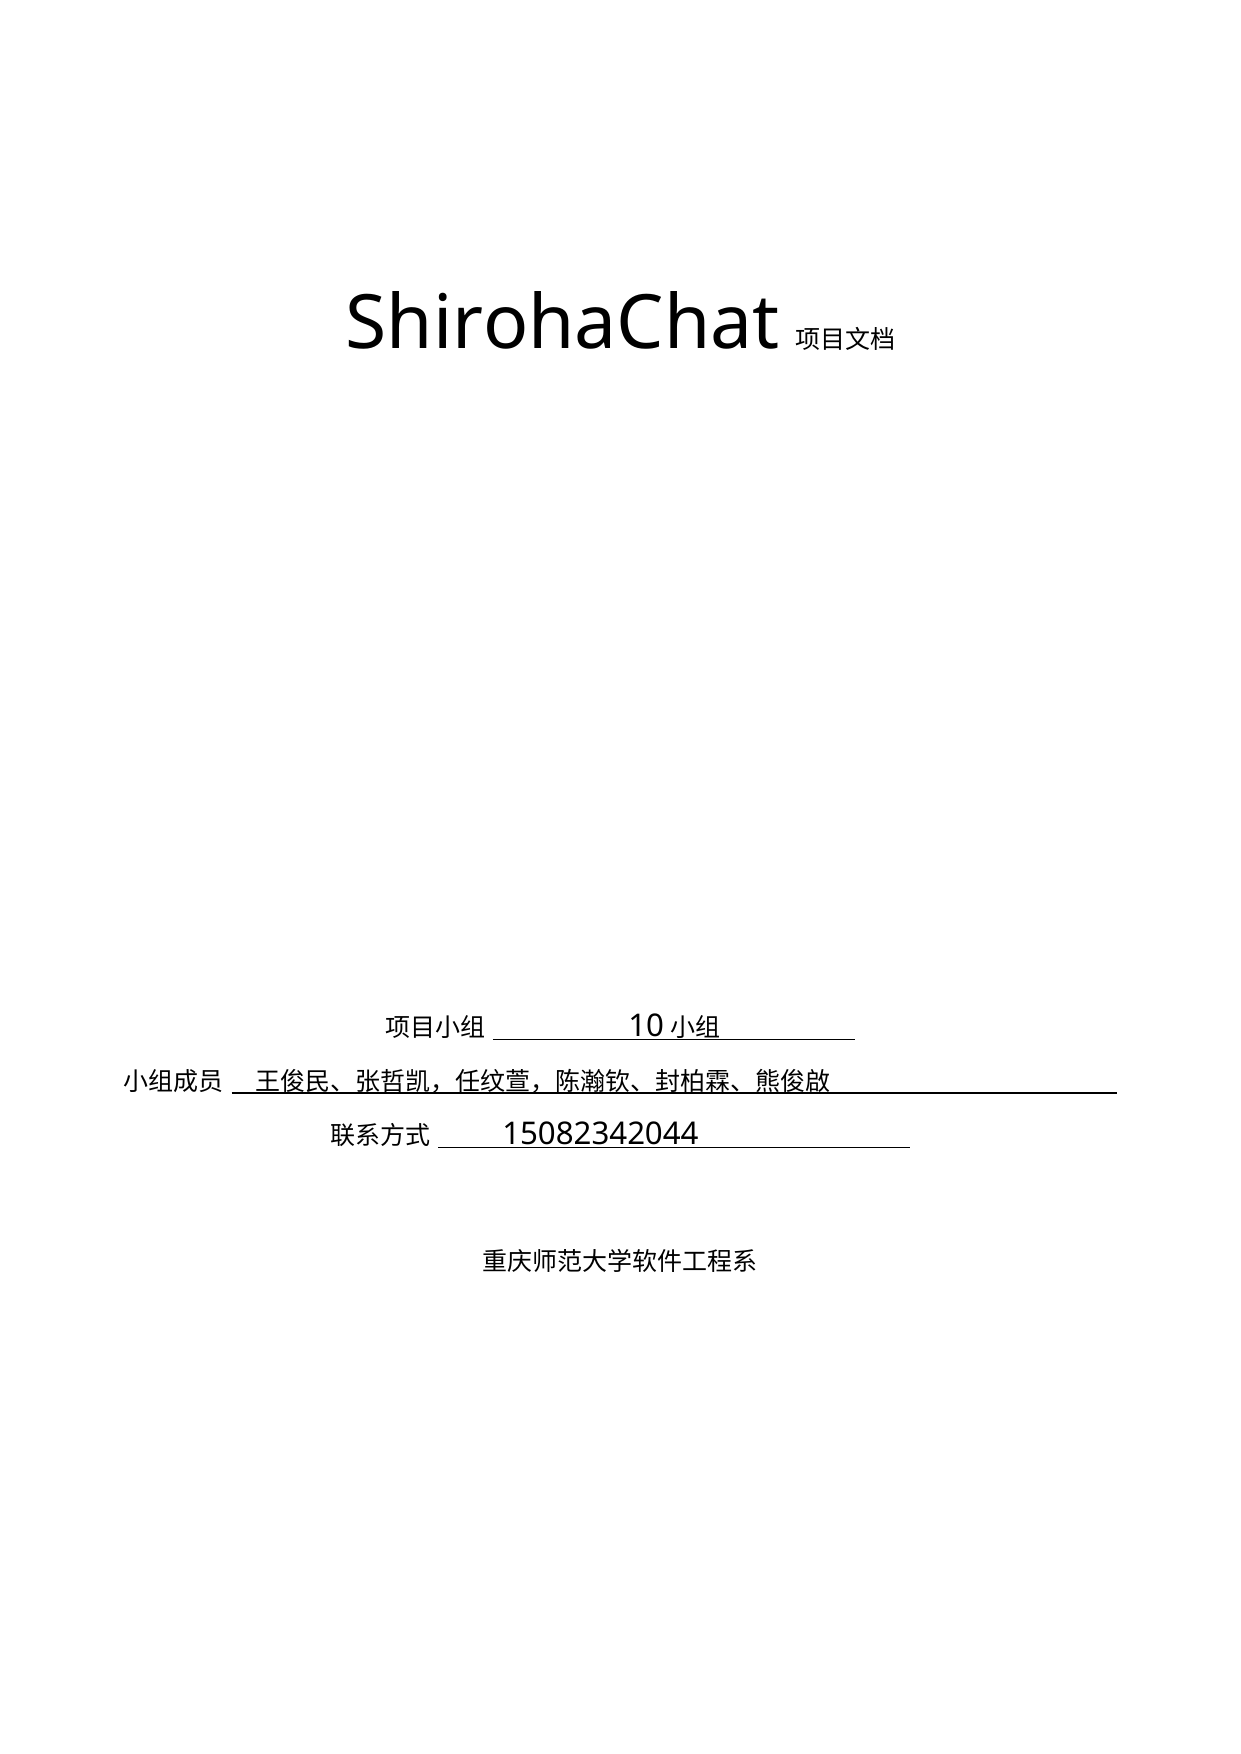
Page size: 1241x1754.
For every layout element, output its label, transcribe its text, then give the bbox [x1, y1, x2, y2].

text 项目小组 10小组 [118, 1003, 1122, 1046]
text 联系方式 15082342044 [118, 1111, 1122, 1154]
text 重庆师范大学软件工程系 [118, 1247, 1122, 1276]
text ShirohaChat项目文档 [118, 269, 1122, 371]
text 小组成员 王俊民、张哲凯，任纹萱，陈瀚钦、封柏霖、熊俊啟 [118, 1067, 1122, 1096]
